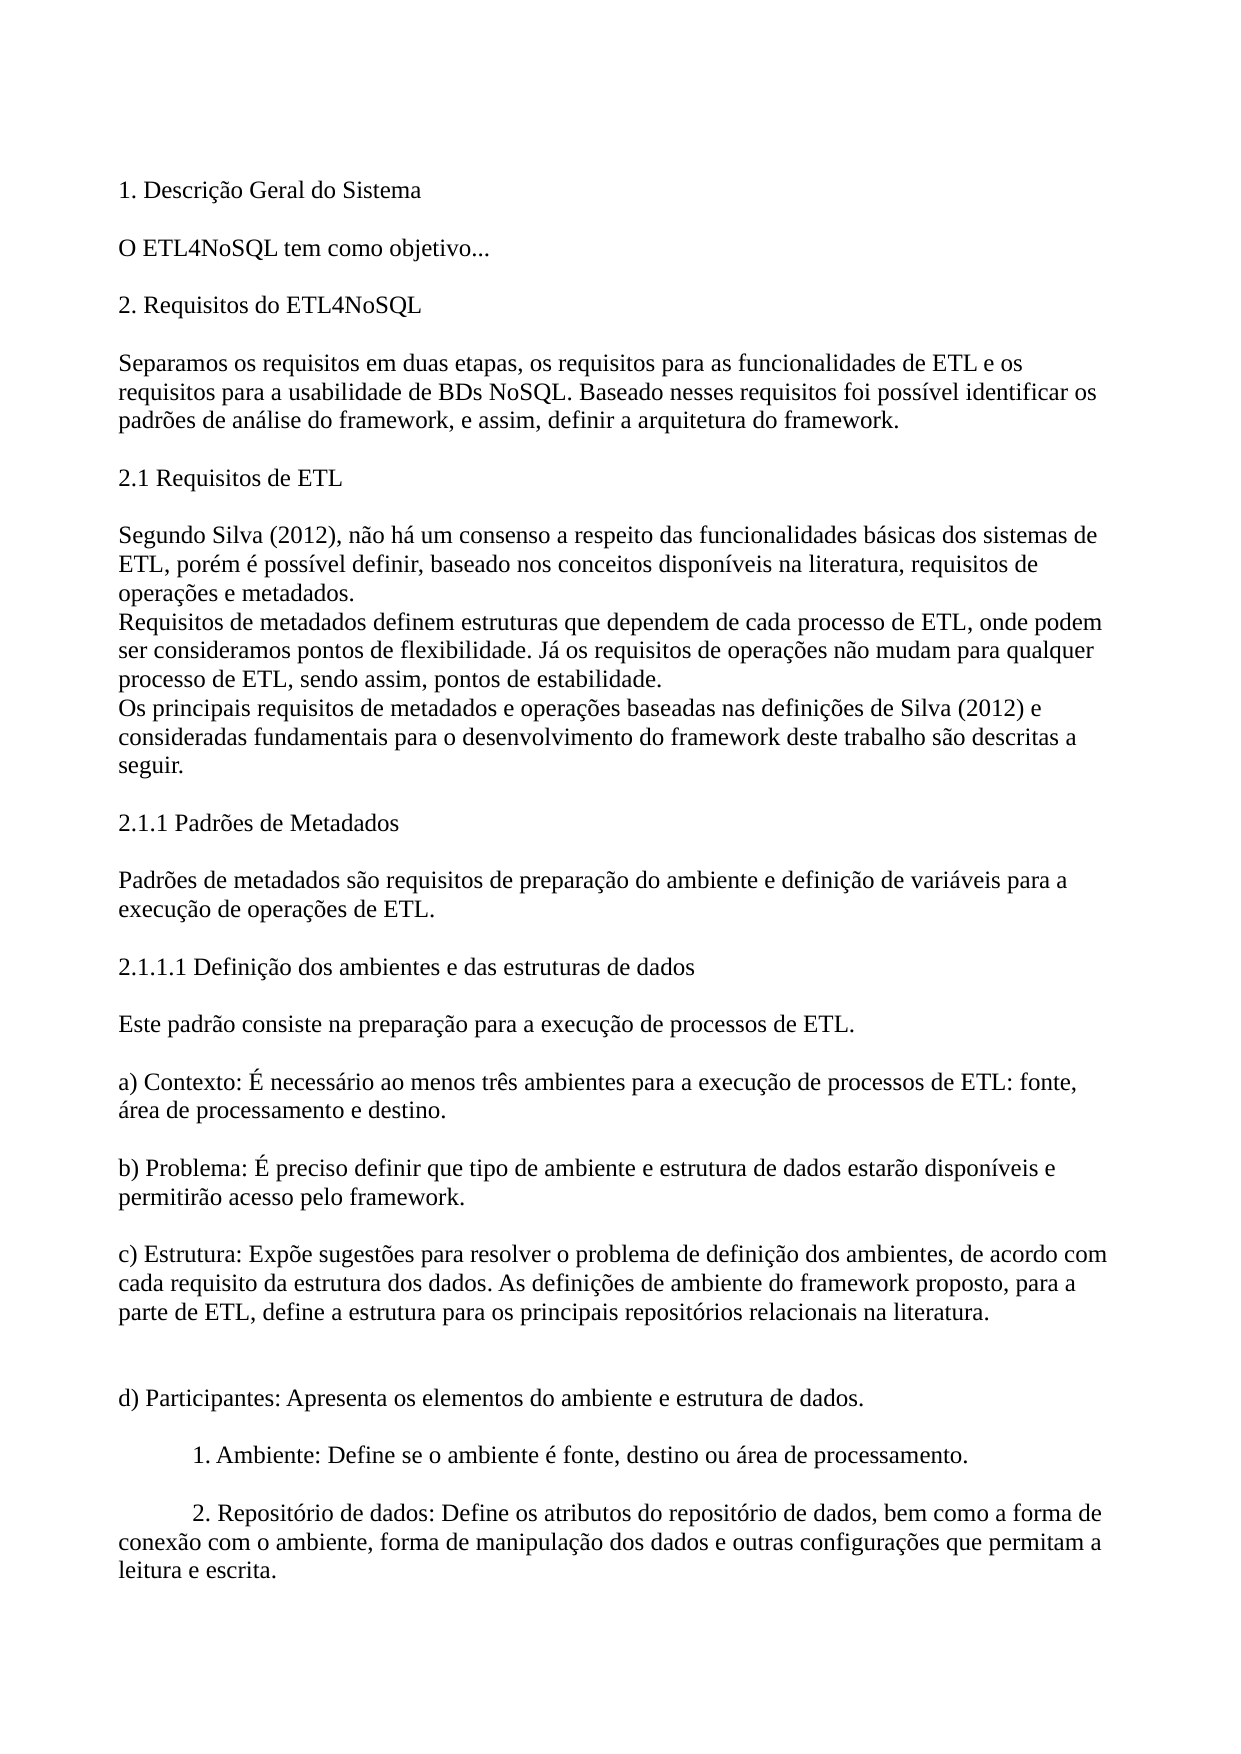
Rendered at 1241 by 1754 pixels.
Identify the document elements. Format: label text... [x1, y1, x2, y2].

text O ETL4NoSQL tem como objetivo... [118, 233, 1122, 262]
text Padrões de metadados são requisitos de preparação do ambiente e definição de variáveis para a execução de operações de ETL. [118, 866, 1122, 923]
text Os principais requisitos de metadados e operações baseadas nas definições de Silva (2012) e consideradas fundamentais para o desenvolvimento do framework deste trabalho são descritas a seguir. [118, 693, 1122, 779]
text 1. Ambiente: Define se o ambiente é fonte, destino ou área de processamento. [118, 1441, 1122, 1469]
text Separamos os requisitos em duas etapas, os requisitos para as funcionalidades de ETL e os requisitos para a usabilidade de BDs NoSQL. Baseado nesses requisitos foi possível identificar os padrões de análise do framework, e assim, definir a arquitetura do framework. [118, 348, 1122, 434]
text 1. Descrição Geral do Sistema [118, 176, 1122, 204]
text 2.1.1.1 Definição dos ambientes e das estruturas de dados [118, 952, 1122, 981]
text 2.1 Requisitos de ETL [118, 463, 1122, 492]
text Este padrão consiste na preparação para a execução de processos de ETL. [118, 1009, 1122, 1038]
text Requisitos de metadados definem estruturas que dependem de cada processo de ETL, onde podem ser consideramos pontos de flexibilidade. Já os requisitos de operações não mudam para qualquer processo de ETL, sendo assim, pontos de estabilidade. [118, 607, 1122, 693]
text 2.1.1 Padrões de Metadados [118, 808, 1122, 837]
text a) Contexto: É necessário ao menos três ambientes para a execução de processos de ETL: fonte, área de processamento e destino. [118, 1067, 1122, 1124]
text b) Problema: É preciso definir que tipo de ambiente e estrutura de dados estarão disponíveis e permitirão acesso pelo framework. [118, 1153, 1122, 1211]
text Segundo Silva (2012), não há um consenso a respeito das funcionalidades básicas dos sistemas de ETL, porém é possível definir, baseado nos conceitos disponíveis na literatura, requisitos de operações e metadados. [118, 521, 1122, 607]
text 2. Requisitos do ETL4NoSQL [118, 291, 1122, 319]
text d) Participantes: Apresenta os elementos do ambiente e estrutura de dados. [118, 1383, 1122, 1412]
text 2. Repositório de dados: Define os atributos do repositório de dados, bem como a forma de conexão com o ambiente, forma de manipulação dos dados e outras configurações que permitam a leitura e escrita. [118, 1498, 1122, 1584]
text c) Estrutura: Expõe sugestões para resolver o problema de definição dos ambientes, de acordo com cada requisito da estrutura dos dados. As definições de ambiente do framework proposto, para a parte de ETL, define a estrutura para os principais repositórios relacionais na literatura. [118, 1239, 1122, 1326]
